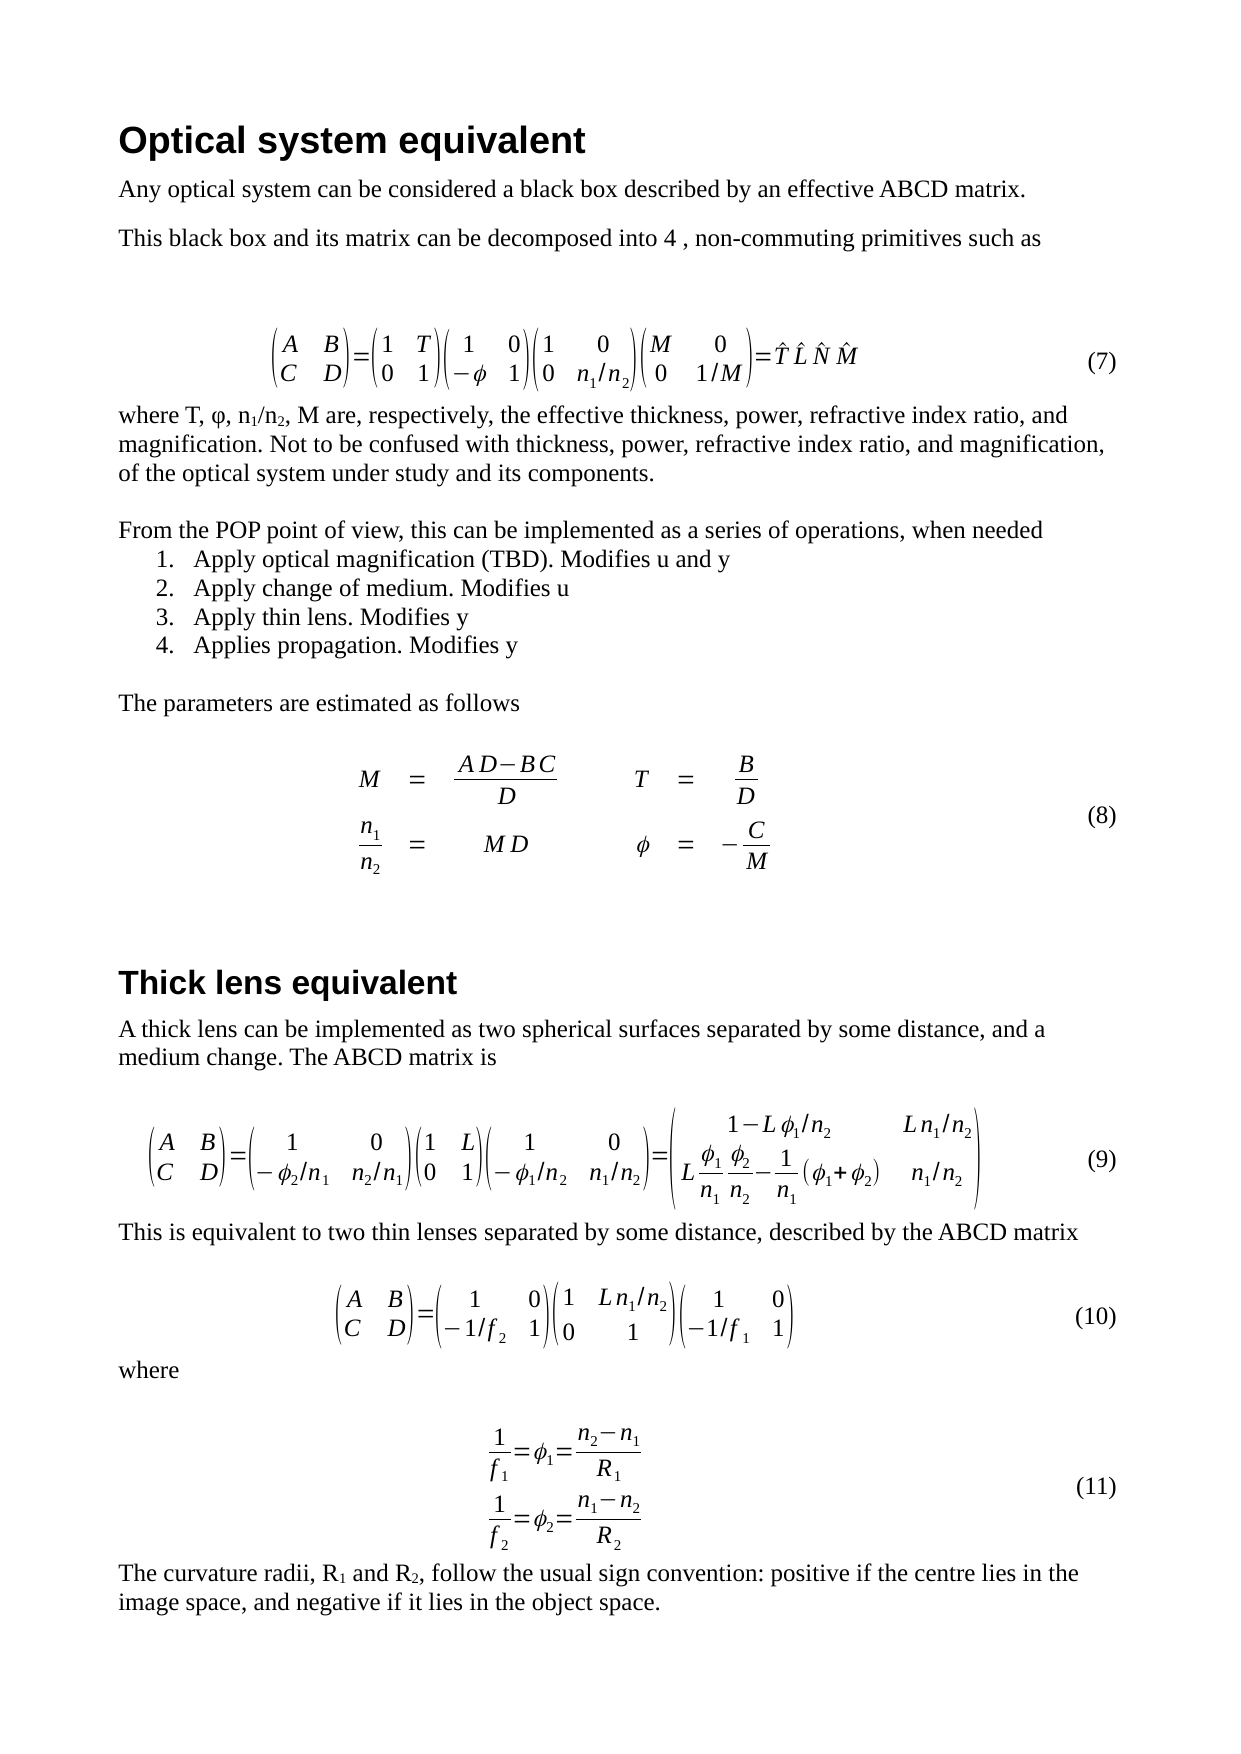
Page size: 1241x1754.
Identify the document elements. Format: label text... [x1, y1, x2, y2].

text The parameters are estimated as follows [118, 688, 1122, 717]
table_header (11) [1010, 1413, 1122, 1558]
list Apply optical magnification (TBD). Modifies u and y [156, 544, 1122, 573]
text where [118, 1355, 1122, 1384]
text where T, φ, n1/n2, M are, respectively, the effective thickness, power, refractive index ratio, and magnification. Not to be confused with thickness, power, refractive index ratio, and magnification, of the optical system under study and its components. [118, 400, 1122, 487]
text This is equivalent to two thin lenses separated by some distance, described by the ABCD matrix [118, 1217, 1122, 1246]
table_header [118, 1413, 1010, 1558]
text A thick lens can be implemented as two spherical surfaces separated by some distance, and a medium change. The ABCD matrix is [118, 1014, 1122, 1071]
table_header (8) [1010, 745, 1122, 884]
table_header (10) [1010, 1275, 1122, 1355]
list Apply thin lens. Modifies y [156, 602, 1122, 630]
text From the POP point of view, this can be implemented as a series of operations, when needed [118, 515, 1122, 544]
subtitle Thick lens equivalent [118, 962, 1122, 1001]
text The curvature radii, R1 and R2, follow the usual sign convention: positive if the centre lies in the image space, and negative if it lies in the object space. [118, 1558, 1122, 1616]
table_header [118, 745, 1010, 884]
list Applies propagation. Modifies y [156, 630, 1122, 659]
list Apply change of medium. Modifies u [156, 573, 1122, 602]
text This black box and its matrix can be decomposed into 4 , non-commuting primitives such as [118, 223, 1122, 252]
table_header (9) [1010, 1100, 1122, 1217]
table_header (7) [1010, 321, 1122, 400]
subtitle Optical system equivalent [118, 118, 1122, 162]
table_header [118, 1100, 1010, 1217]
table_header [118, 321, 1010, 400]
text Any optical system can be considered a black box described by an effective ABCD matrix. [118, 174, 1122, 203]
table_header [118, 1275, 1010, 1355]
